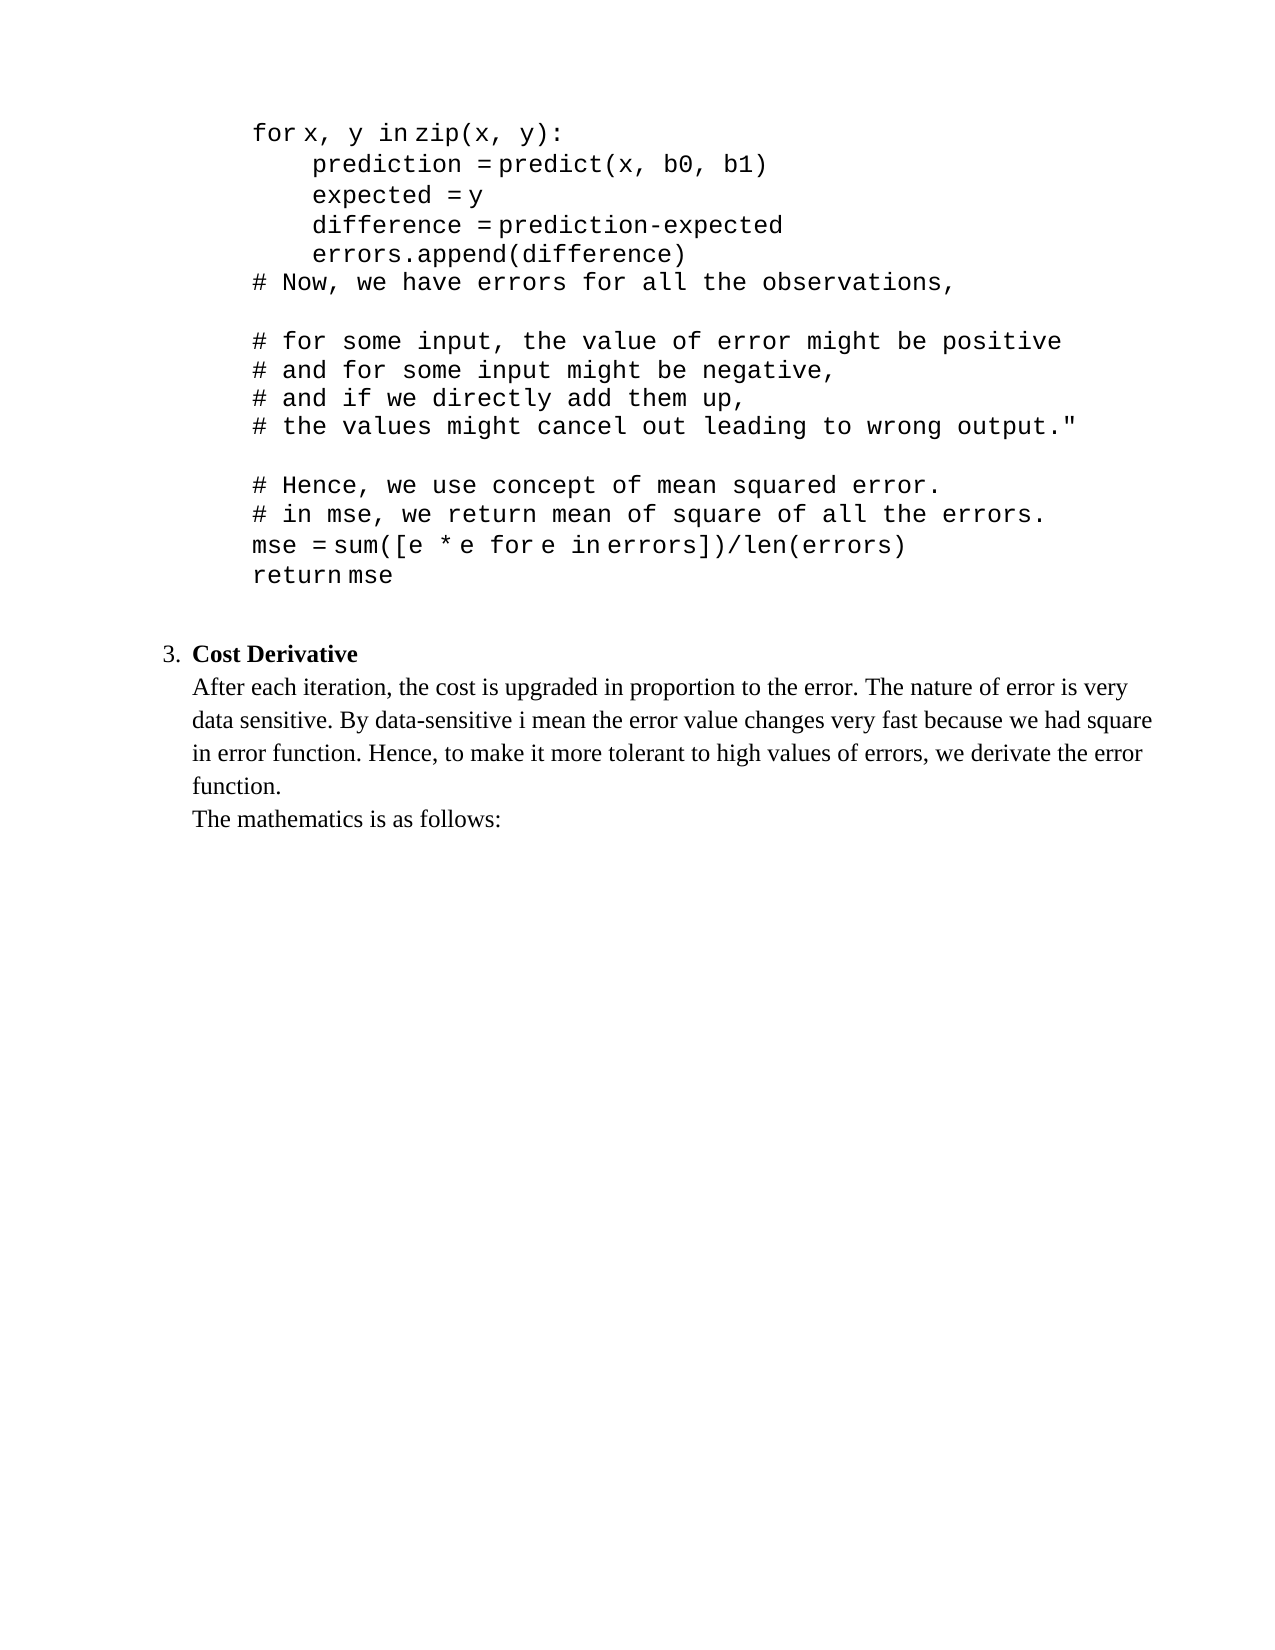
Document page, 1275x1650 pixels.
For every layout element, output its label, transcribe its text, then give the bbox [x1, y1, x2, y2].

list Cost Derivative After each iteration, the cost is upgraded in proportion to the error. The nature of error is very data sensitive. By data-sensitive i mean the error value changes very fast because we had square in error function. Hence, to make it more tolerant to high values of errors, we derivate the error function. The mathematics is as follows: [162, 639, 1157, 833]
table_header for x, y in zip(x, y): prediction = predict(x, b0, b1) expected = y difference = prediction-expected errors.append(difference) # Now, we have errors for all the observations, # for some input, the value of error might be positive # and for some input might be negative, # and if we directly add them up, # the values might cancel out leading to wrong output." # Hence, we use concept of mean squared error. # in mse, we return mean of square of all the errors. mse = sum([e * e for e in errors])/len(errors) return mse [192, 118, 1100, 591]
